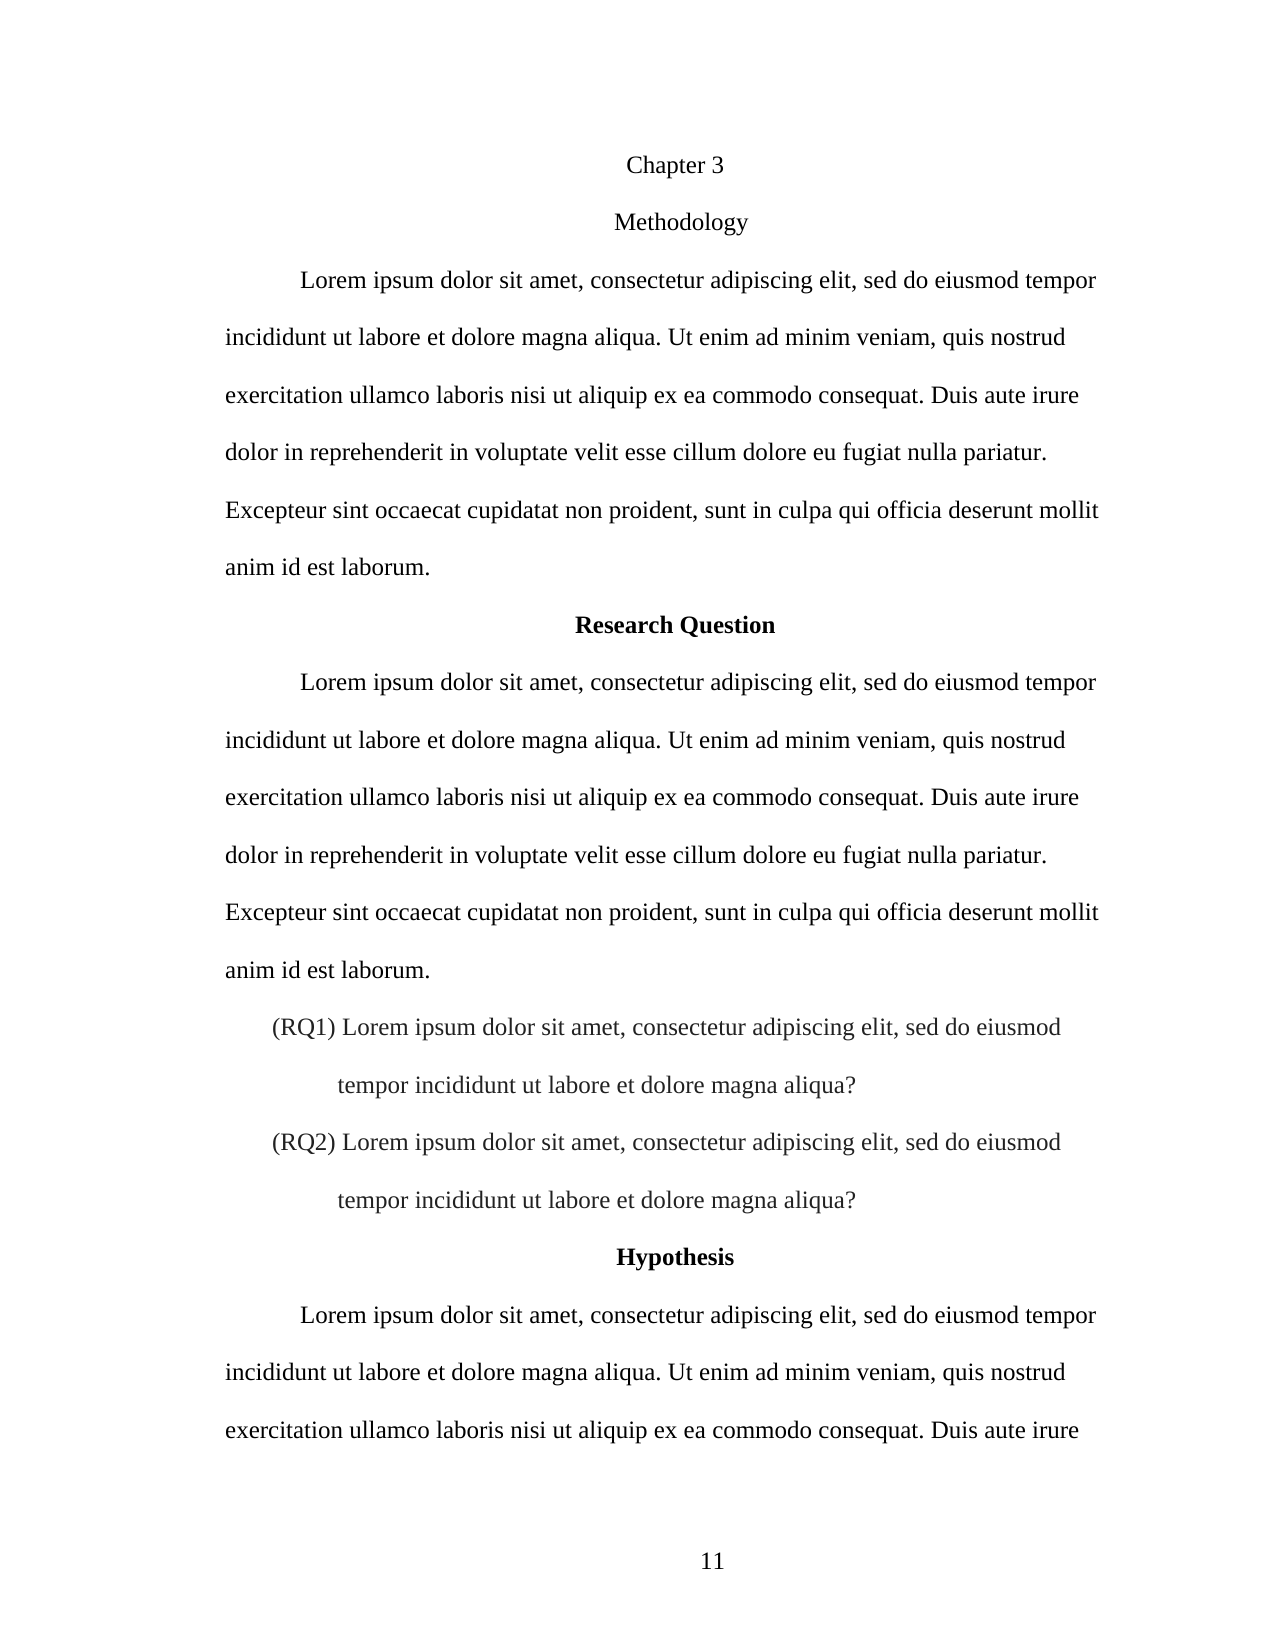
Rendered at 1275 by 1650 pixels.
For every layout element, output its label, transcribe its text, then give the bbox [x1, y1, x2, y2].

subtitle Chapter 3: Methodology [225, 179, 1125, 207]
subtitle Hypothesis [225, 1242, 1125, 1271]
text Lorem ipsum dolor sit amet, consectetur adipiscing elit, sed do eiusmod tempor incididunt ut labore et dolore magna aliqua. Ut enim ad minim veniam, quis nostrud exercitation ullamco laboris nisi ut aliquip ex ea commodo consequat. Duis aute irure dolor in reprehenderit in voluptate velit esse cillum dolore eu fugiat nulla pariatur. Excepteur sint occaecat cupidatat non proident, sunt in culpa qui officia deserunt mollit anim id est laborum. [225, 667, 1125, 984]
subtitle Research Question [225, 610, 1125, 639]
text Lorem ipsum dolor sit amet, consectetur adipiscing elit, sed do eiusmod tempor incididunt ut labore et dolore magna aliqua. Ut enim ad minim veniam, quis nostrud exercitation ullamco laboris nisi ut aliquip ex ea commodo consequat. Duis aute irure [225, 1300, 1125, 1444]
text Chapter 3 [225, 150, 1125, 179]
list (RQ2) Lorem ipsum dolor sit amet, consectetur adipiscing elit, sed do eiusmod tempor incididunt ut labore et dolore magna aliqua? [272, 1127, 1125, 1214]
list (RQ1) Lorem ipsum dolor sit amet, consectetur adipiscing elit, sed do eiusmod tempor incididunt ut labore et dolore magna aliqua? [272, 1012, 1125, 1099]
text Methodology [225, 207, 1125, 236]
text Lorem ipsum dolor sit amet, consectetur adipiscing elit, sed do eiusmod tempor incididunt ut labore et dolore magna aliqua. Ut enim ad minim veniam, quis nostrud exercitation ullamco laboris nisi ut aliquip ex ea commodo consequat. Duis aute irure dolor in reprehenderit in voluptate velit esse cillum dolore eu fugiat nulla pariatur. Excepteur sint occaecat cupidatat non proident, sunt in culpa qui officia deserunt mollit anim id est laborum. [225, 265, 1125, 581]
